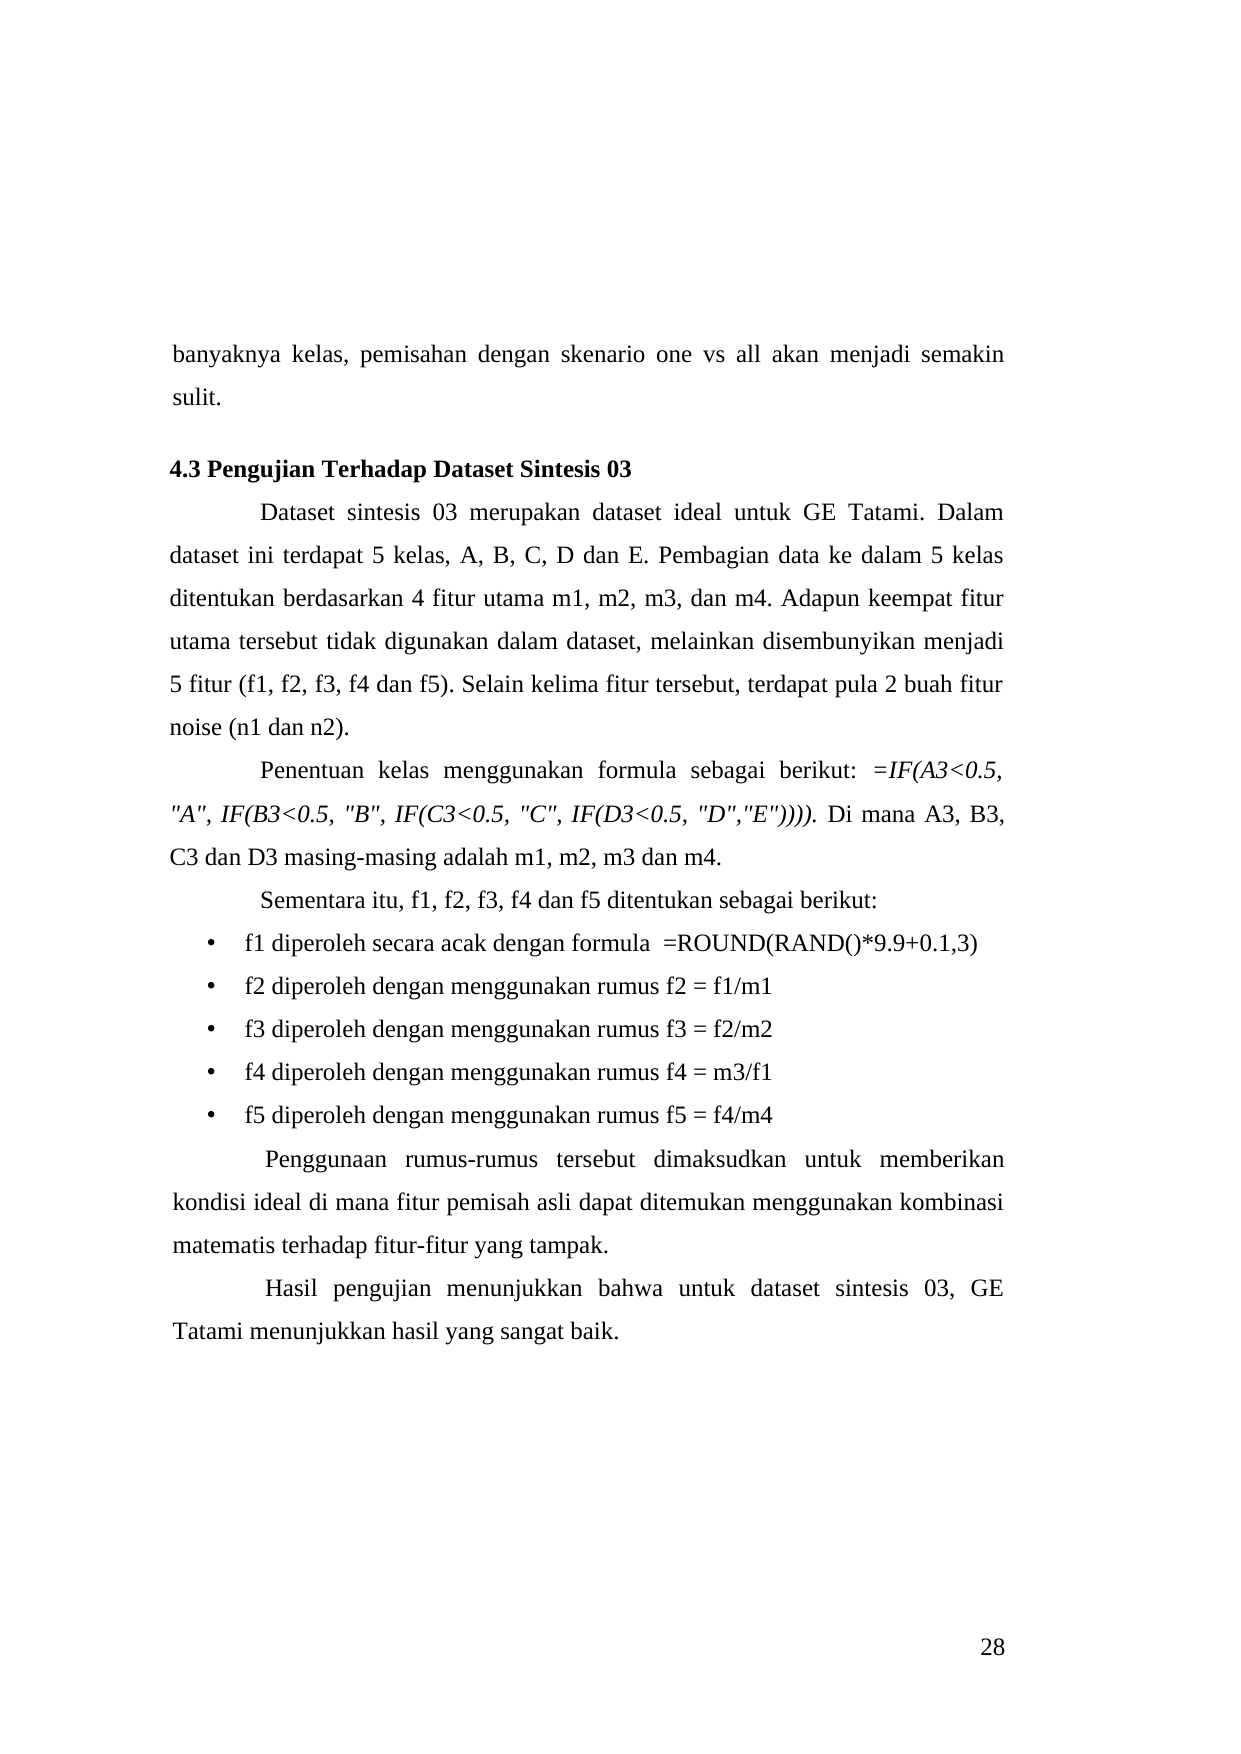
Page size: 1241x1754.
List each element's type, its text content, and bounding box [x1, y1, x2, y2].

text Penggunaan rumus-rumus tersebut dimaksudkan untuk memberikan kondisi ideal di mana fitur pemisah asli dapat ditemukan menggunakan kombinasi matematis terhadap fitur-fitur yang tampak. [172, 1144, 1005, 1259]
list f5 diperoleh dengan menggunakan rumus f5 = f4/m4 [207, 1101, 1005, 1129]
text banyaknya kelas, pemisahan dengan skenario one vs all akan menjadi semakin sulit. [172, 339, 1005, 411]
text Dataset sintesis 03 merupakan dataset ideal untuk GE Tatami. Dalam dataset ini terdapat 5 kelas, A, B, C, D dan E. Pembagian data ke dalam 5 kelas ditentukan berdasarkan 4 fitur utama m1, m2, m3, dan m4. Adapun keempat fitur utama tersebut tidak digunakan dalam dataset, melainkan disembunyikan menjadi 5 fitur (f1, f2, f3, f4 dan f5). Selain kelima fitur tersebut, terdapat pula 2 buah fitur noise (n1 dan n2). [169, 497, 1005, 741]
text Hasil pengujian menunjukkan bahwa untuk dataset sintesis 03, GE Tatami menunjukkan hasil yang sangat baik. [172, 1273, 1005, 1345]
list f2 diperoleh dengan menggunakan rumus f2 = f1/m1 [207, 971, 1005, 1000]
list f1 diperoleh secara acak dengan formula =ROUND(RAND()*9.9+0.1,3) [207, 928, 1005, 957]
subtitle Pengujian Terhadap Dataset Sintesis 03 [169, 454, 1005, 482]
text Penentuan kelas menggunakan formula sebagai berikut: =IF(A3<0.5, "A", IF(B3<0.5, "B", IF(C3<0.5, "C", IF(D3<0.5, "D","E")))). Di mana A3, B3, C3 dan D3 masing-masing adalah m1, m2, m3 dan m4. [169, 756, 1005, 871]
text Sementara itu, f1, f2, f3, f4 dan f5 ditentukan sebagai berikut: [169, 885, 1005, 914]
list f3 diperoleh dengan menggunakan rumus f3 = f2/m2 [207, 1014, 1005, 1043]
list f4 diperoleh dengan menggunakan rumus f4 = m3/f1 [207, 1057, 1005, 1086]
